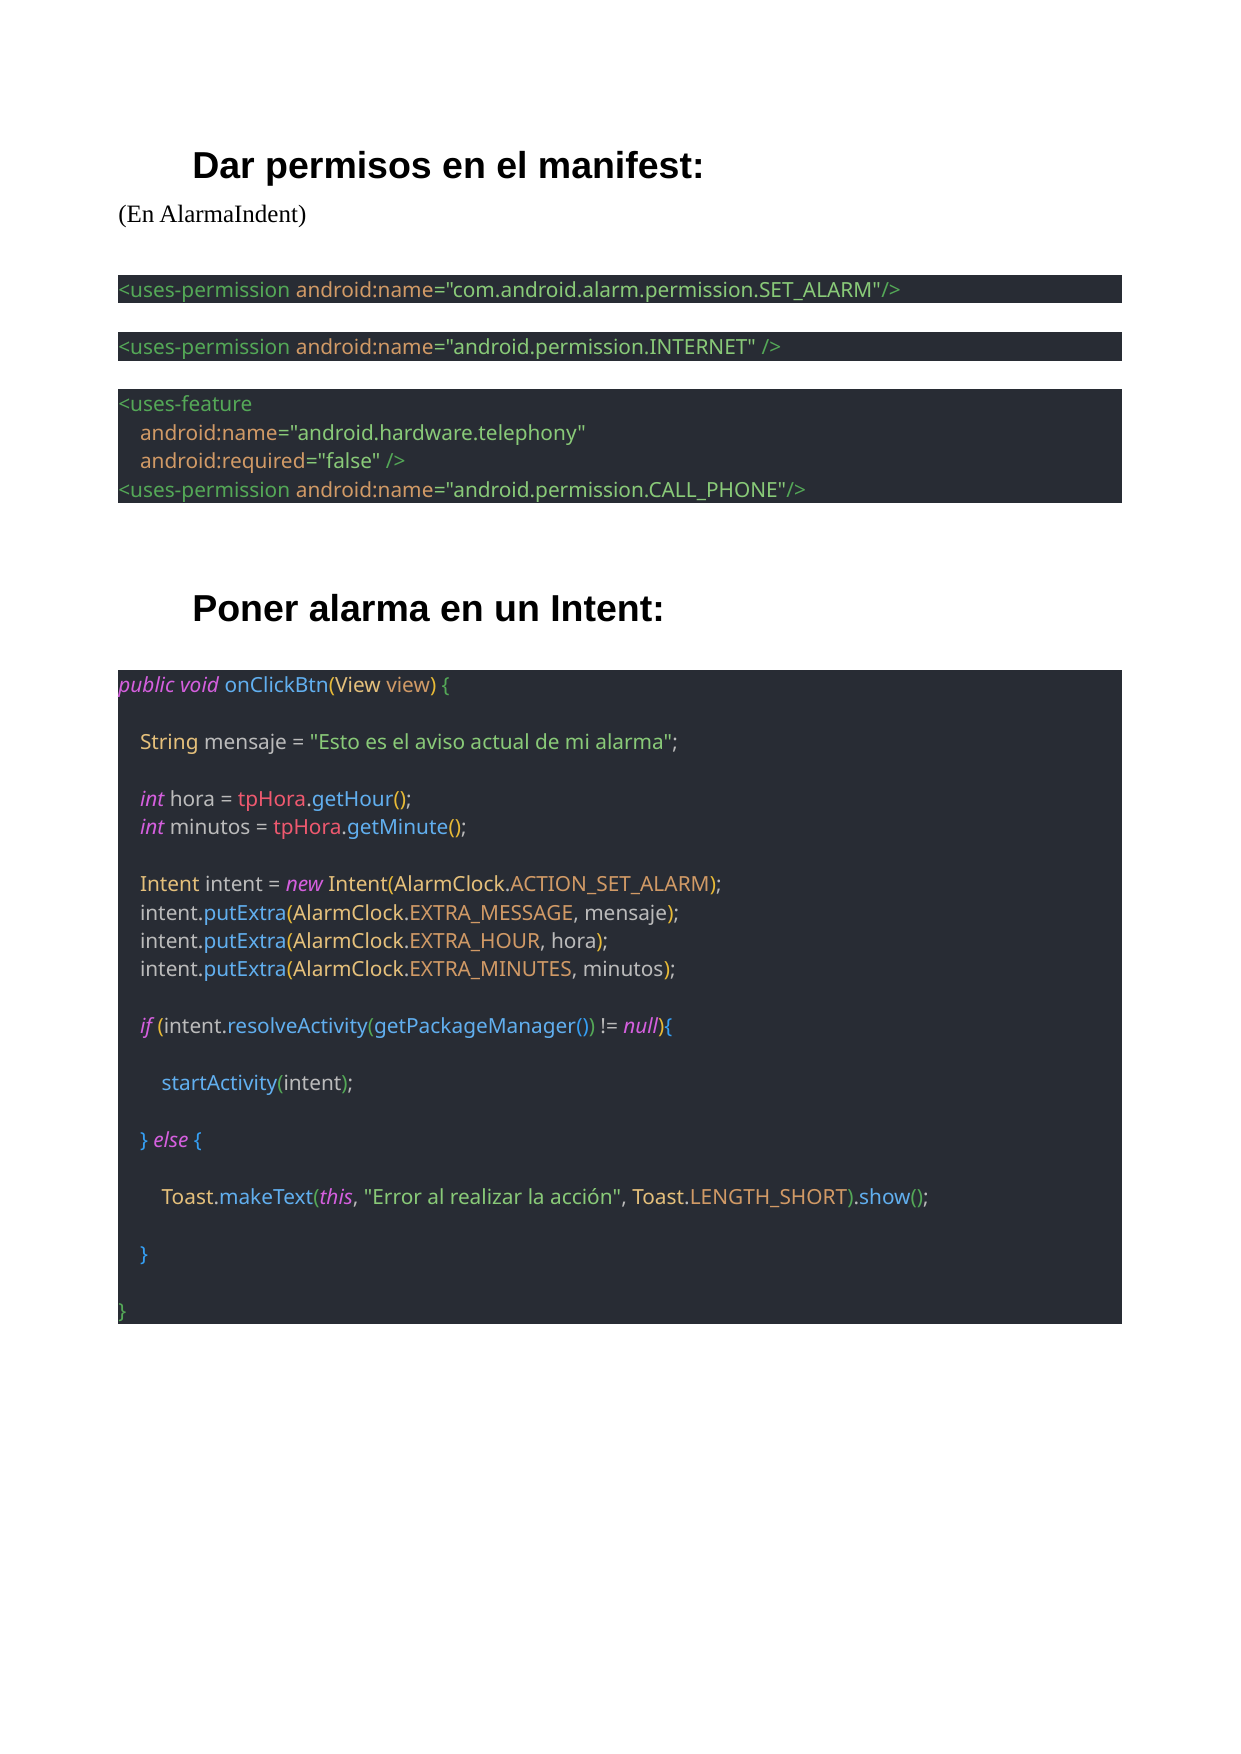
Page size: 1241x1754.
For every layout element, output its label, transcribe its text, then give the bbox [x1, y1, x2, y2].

text (En AlarmaIndent) [118, 199, 1122, 227]
text public void onClickBtn(View view) { String mensaje = "Esto es el aviso actual de mi alarma"; int hora = tpHora.getHour(); int minutos = tpHora.getMinute(); Intent intent = new Intent(AlarmClock.ACTION_SET_ALARM); intent.putExtra(AlarmClock.EXTRA_MESSAGE, mensaje); intent.putExtra(AlarmClock.EXTRA_HOUR, hora); intent.putExtra(AlarmClock.EXTRA_MINUTES, minutos); if (intent.resolveActivity(getPackageManager()) != null){ startActivity(intent); } else { Toast.makeText(this, "Error al realizar la acción", Toast.LENGTH_SHORT).show(); } } [118, 670, 1122, 1324]
subtitle Poner alarma en un Intent: [118, 586, 1122, 629]
text <uses-feature android:name="android.hardware.telephony" android:required="false" /> <uses-permission android:name="android.permission.CALL_PHONE"/> [118, 389, 1122, 503]
text <uses-permission android:name="android.permission.INTERNET" /> [118, 332, 1122, 361]
subtitle Dar permisos en el manifest: [118, 143, 1122, 186]
text <uses-permission android:name="com.android.alarm.permission.SET_ALARM"/> [118, 275, 1122, 303]
